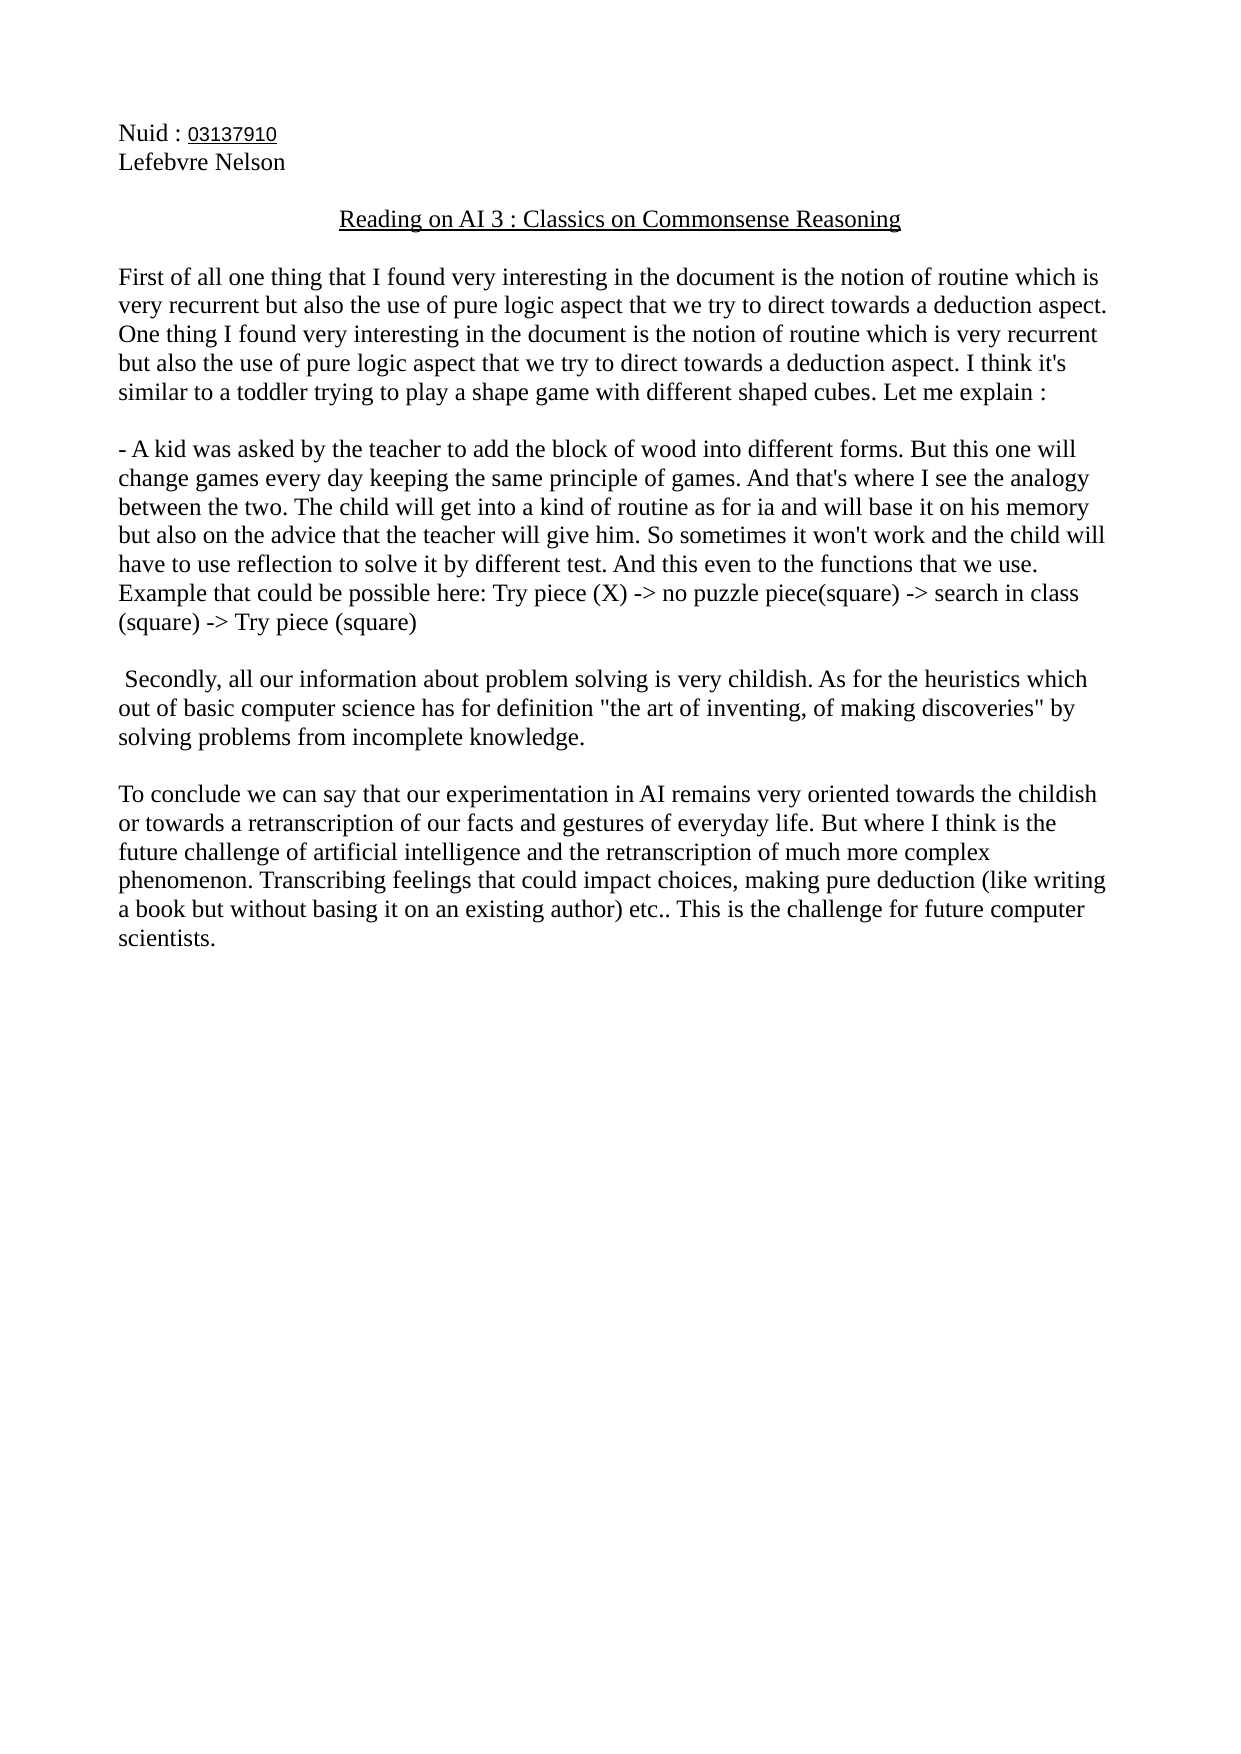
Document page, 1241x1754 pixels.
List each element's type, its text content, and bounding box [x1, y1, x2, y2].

text Reading on AI 3 : Classics on Commonsense Reasoning [118, 204, 1122, 233]
text First of all one thing that I found very interesting in the document is the notion of routine which is very recurrent but also the use of pure logic aspect that we try to direct towards a deduction aspect. [118, 262, 1122, 319]
text Secondly, all our information about problem solving is very childish. As for the heuristics which out of basic computer science has for definition "the art of inventing, of making discoveries" by solving problems from incomplete knowledge. [118, 664, 1122, 751]
text Nuid : 03137910 [118, 118, 1122, 147]
text To conclude we can say that our experimentation in AI remains very oriented towards the childish or towards a retranscription of our facts and gestures of everyday life. But where I think is the future challenge of artificial intelligence and the retranscription of much more complex phenomenon. Transcribing feelings that could impact choices, making pure deduction (like writing a book but without basing it on an existing author) etc.. This is the challenge for future computer scientists. [118, 779, 1122, 952]
text Lefebvre Nelson [118, 147, 1122, 176]
text - A kid was asked by the teacher to add the block of wood into different forms. But this one will change games every day keeping the same principle of games. And that's where I see the analogy between the two. The child will get into a kind of routine as for ia and will base it on his memory but also on the advice that the teacher will give him. So sometimes it won't work and the child will have to use reflection to solve it by different test. And this even to the functions that we use. Example that could be possible here: Try piece (X) -> no puzzle piece(square) -> search in class (square) -> Try piece (square) [118, 434, 1122, 636]
text One thing I found very interesting in the document is the notion of routine which is very recurrent but also the use of pure logic aspect that we try to direct towards a deduction aspect. I think it's similar to a toddler trying to play a shape game with different shaped cubes. Let me explain : [118, 319, 1122, 406]
